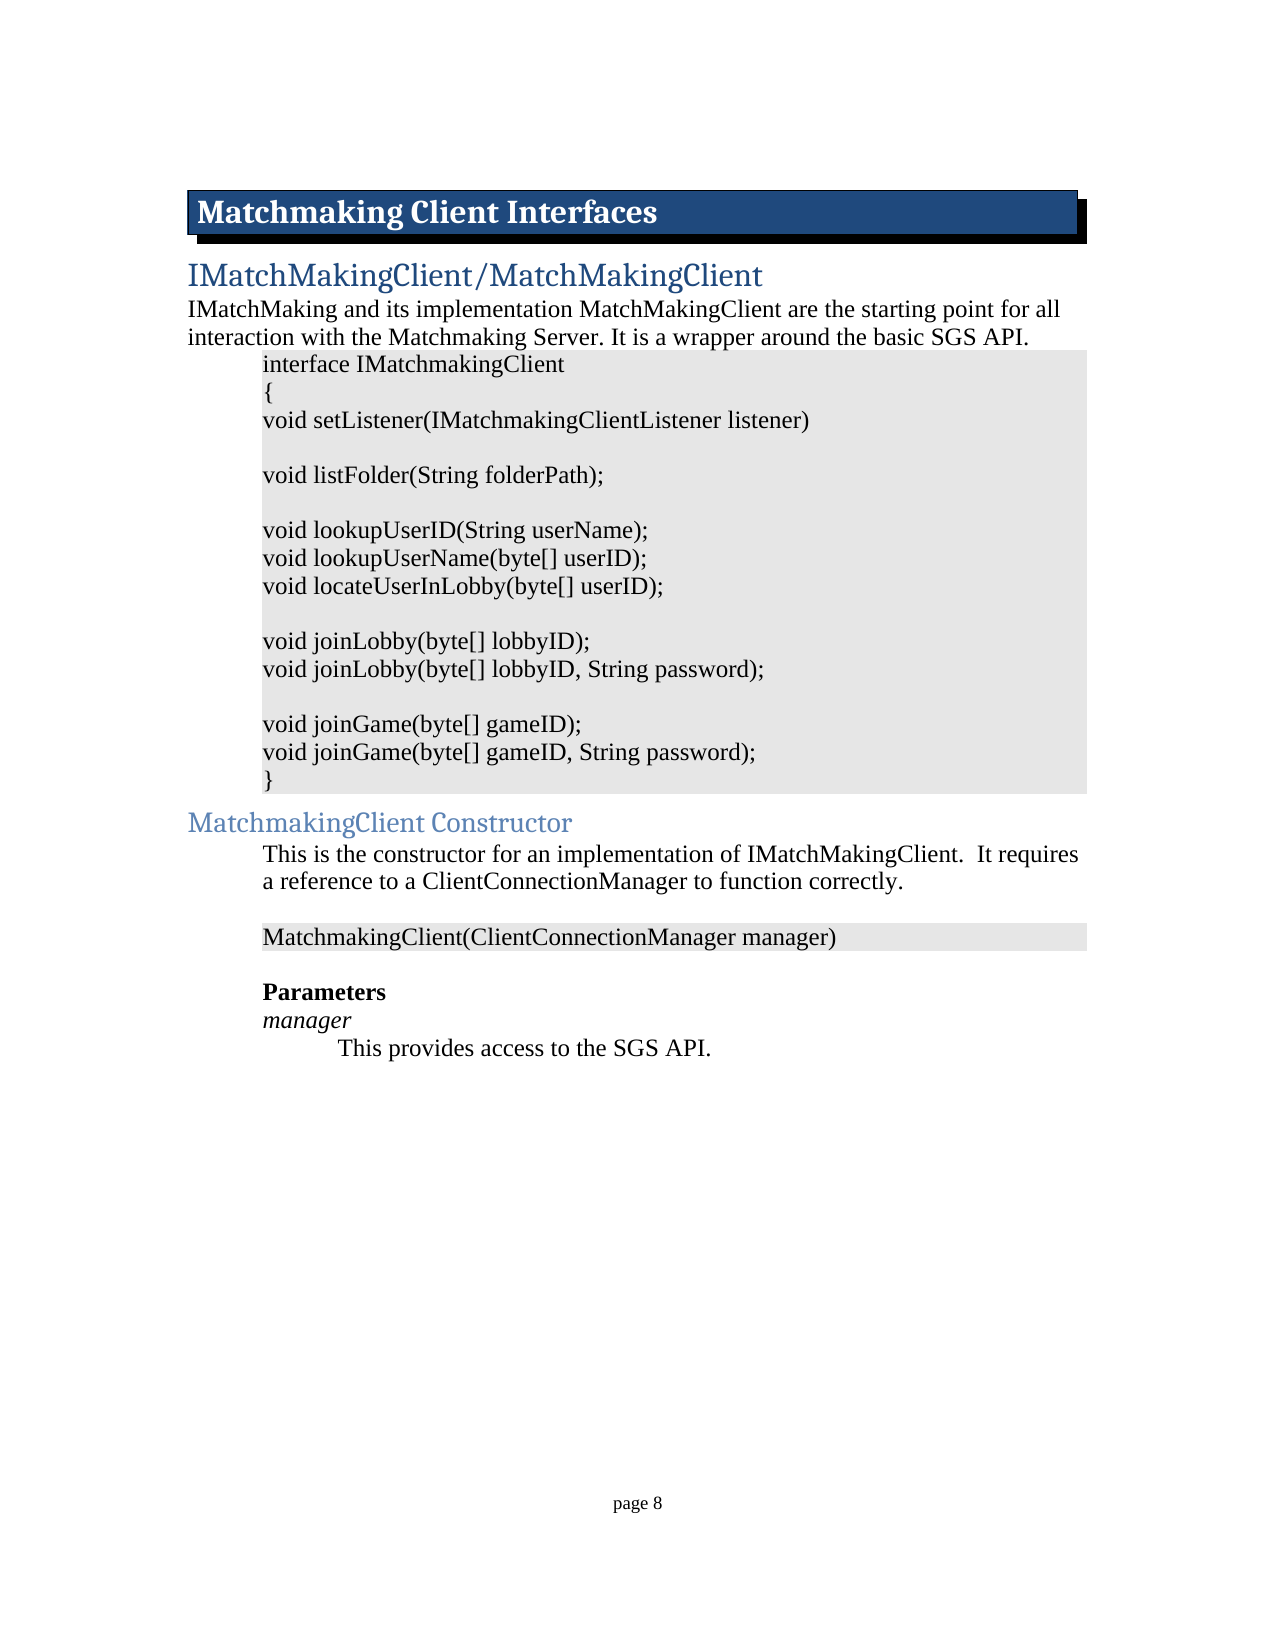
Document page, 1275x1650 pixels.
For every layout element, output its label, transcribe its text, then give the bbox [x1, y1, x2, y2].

text void setListener(IMatchmakingClientListener listener) [262, 406, 1087, 433]
text Parameters [262, 978, 1087, 1006]
text void joinGame(byte[] gameID, String password); [262, 738, 1087, 766]
text void lookupUserName(byte[] userID); [262, 544, 1087, 572]
text { [262, 378, 1087, 406]
text void joinLobby(byte[] lobbyID, String password); [262, 655, 1087, 683]
subtitle IMatchMakingClient/MatchMakingClient [187, 257, 1087, 295]
text } [262, 766, 1087, 794]
text void locateUserInLobby(byte[] userID); [262, 572, 1087, 600]
text void joinLobby(byte[] lobbyID); [262, 627, 1087, 655]
text void joinGame(byte[] gameID); [262, 711, 1087, 738]
text MatchmakingClient(ClientConnectionManager manager) [262, 923, 1087, 951]
text This provides access to the SGS API. [337, 1034, 1087, 1061]
text manager [262, 1006, 1087, 1034]
text void listFolder(String folderPath); [262, 461, 1087, 489]
subtitle Matchmaking Client Interfaces [189, 191, 1077, 234]
text void lookupUserID(String userName); [262, 517, 1087, 544]
text This is the constructor for an implementation of IMatchMakingClient. It requires a reference to a ClientConnectionManager to function correctly. [262, 840, 1087, 895]
text interface IMatchmakingClient [262, 350, 1087, 378]
subtitle MatchmakingClient Constructor [187, 806, 1087, 840]
text IMatchMaking and its implementation MatchMakingClient are the starting point for all interaction with the Matchmaking Server. It is a wrapper around the basic SGS API. [187, 295, 1087, 350]
